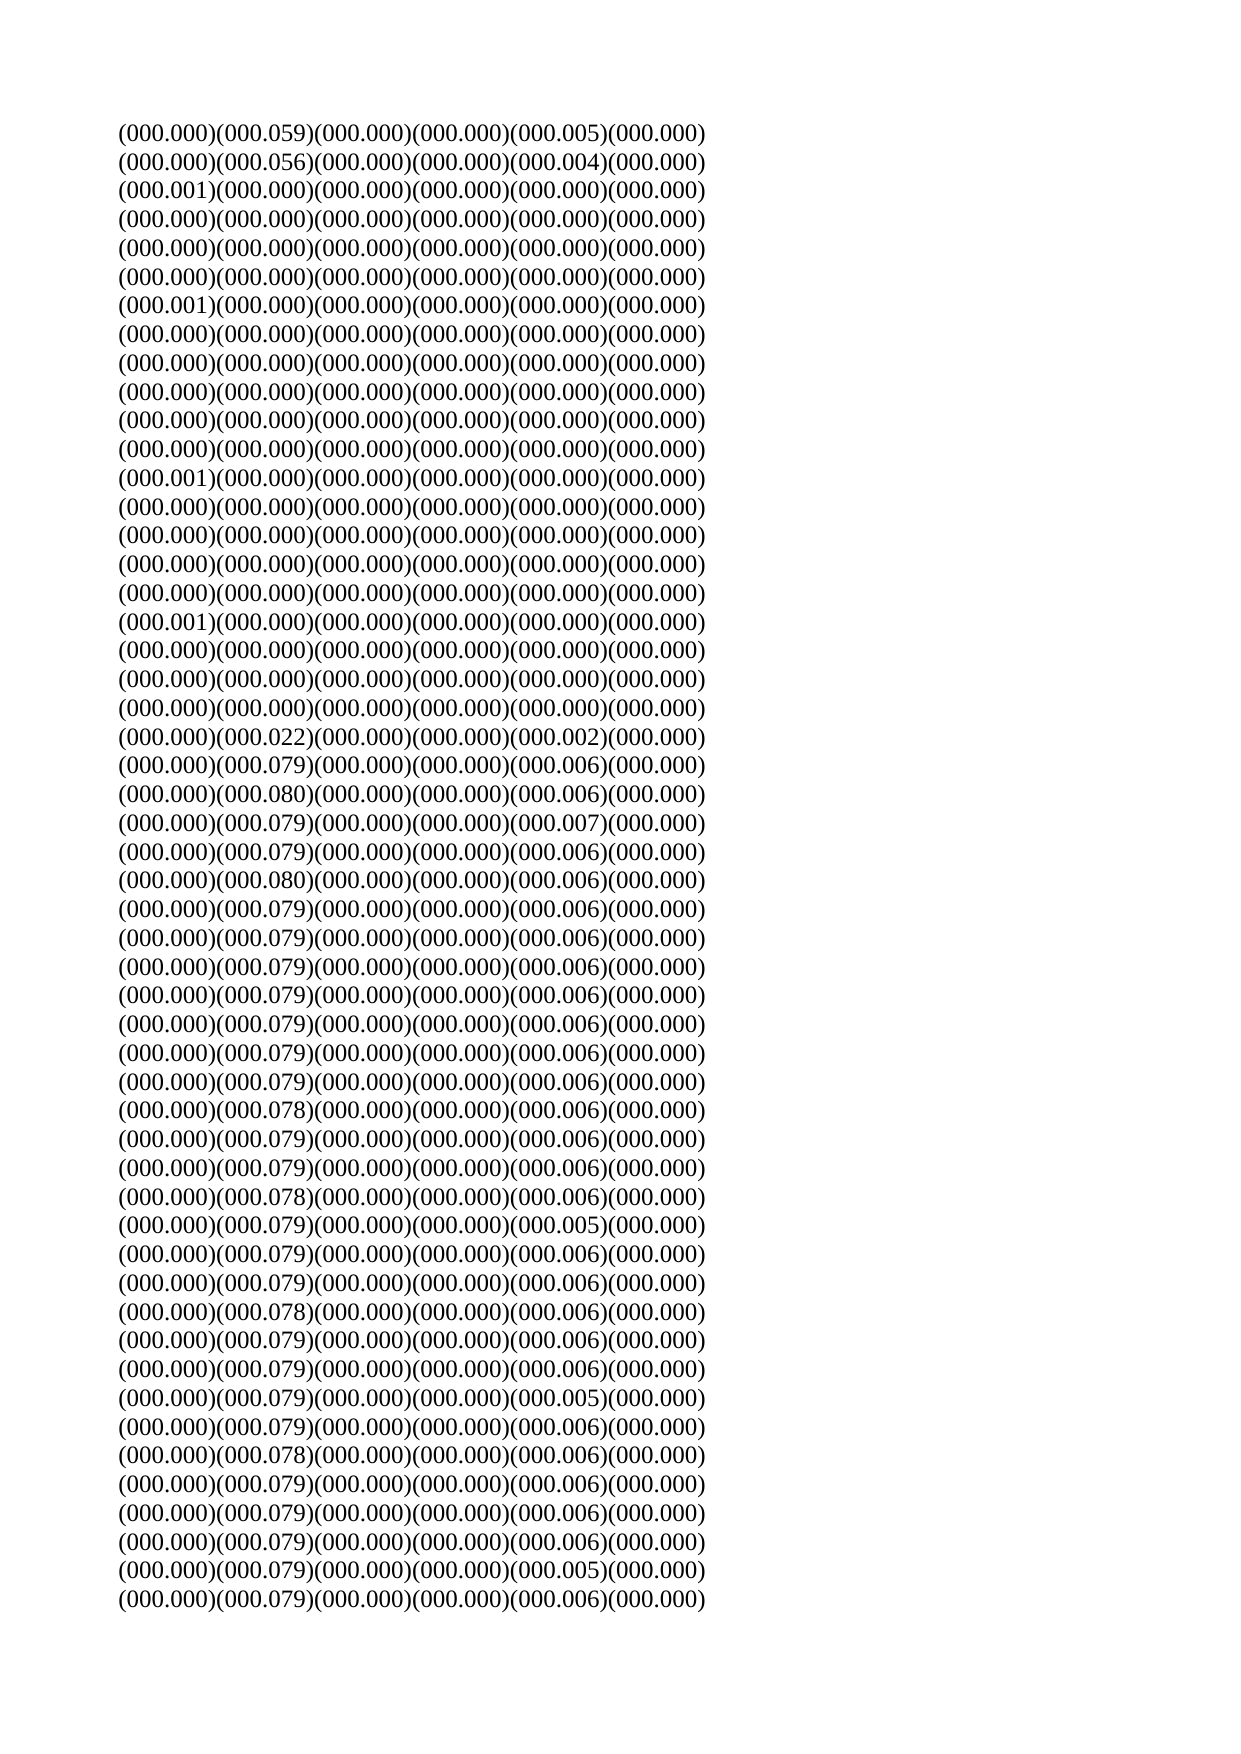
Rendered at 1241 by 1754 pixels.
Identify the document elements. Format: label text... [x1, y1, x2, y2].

text (000.001)(000.000)(000.000)(000.000)(000.000)(000.000) [118, 176, 1122, 204]
text (000.000)(000.078)(000.000)(000.000)(000.006)(000.000) [118, 1297, 1122, 1326]
text (000.001)(000.000)(000.000)(000.000)(000.000)(000.000) [118, 291, 1122, 319]
text (000.000)(000.079)(000.000)(000.000)(000.006)(000.000) [118, 1354, 1122, 1383]
text (000.000)(000.079)(000.000)(000.000)(000.006)(000.000) [118, 1527, 1122, 1556]
text (000.000)(000.000)(000.000)(000.000)(000.000)(000.000) [118, 578, 1122, 607]
text (000.000)(000.079)(000.000)(000.000)(000.006)(000.000) [118, 1239, 1122, 1268]
text (000.000)(000.079)(000.000)(000.000)(000.006)(000.000) [118, 894, 1122, 923]
text (000.000)(000.080)(000.000)(000.000)(000.006)(000.000) [118, 779, 1122, 808]
text (000.000)(000.079)(000.000)(000.000)(000.005)(000.000) [118, 1383, 1122, 1412]
text (000.000)(000.000)(000.000)(000.000)(000.000)(000.000) [118, 636, 1122, 664]
text (000.000)(000.000)(000.000)(000.000)(000.000)(000.000) [118, 664, 1122, 693]
text (000.000)(000.079)(000.000)(000.000)(000.006)(000.000) [118, 1009, 1122, 1038]
text (000.000)(000.000)(000.000)(000.000)(000.000)(000.000) [118, 348, 1122, 377]
text (000.000)(000.079)(000.000)(000.000)(000.007)(000.000) [118, 808, 1122, 837]
text (000.000)(000.079)(000.000)(000.000)(000.006)(000.000) [118, 923, 1122, 952]
text (000.000)(000.079)(000.000)(000.000)(000.006)(000.000) [118, 952, 1122, 981]
text (000.000)(000.000)(000.000)(000.000)(000.000)(000.000) [118, 233, 1122, 262]
text (000.000)(000.000)(000.000)(000.000)(000.000)(000.000) [118, 204, 1122, 233]
text (000.000)(000.078)(000.000)(000.000)(000.006)(000.000) [118, 1096, 1122, 1124]
text (000.000)(000.000)(000.000)(000.000)(000.000)(000.000) [118, 319, 1122, 348]
text (000.000)(000.000)(000.000)(000.000)(000.000)(000.000) [118, 434, 1122, 463]
text (000.001)(000.000)(000.000)(000.000)(000.000)(000.000) [118, 463, 1122, 492]
text (000.000)(000.022)(000.000)(000.000)(000.002)(000.000) [118, 722, 1122, 751]
text (000.000)(000.000)(000.000)(000.000)(000.000)(000.000) [118, 549, 1122, 578]
text (000.000)(000.000)(000.000)(000.000)(000.000)(000.000) [118, 521, 1122, 549]
text (000.000)(000.079)(000.000)(000.000)(000.006)(000.000) [118, 1326, 1122, 1354]
text (000.000)(000.000)(000.000)(000.000)(000.000)(000.000) [118, 693, 1122, 722]
text (000.000)(000.079)(000.000)(000.000)(000.005)(000.000) [118, 1556, 1122, 1584]
text (000.000)(000.079)(000.000)(000.000)(000.006)(000.000) [118, 981, 1122, 1009]
text (000.000)(000.079)(000.000)(000.000)(000.006)(000.000) [118, 1268, 1122, 1297]
text (000.001)(000.000)(000.000)(000.000)(000.000)(000.000) [118, 607, 1122, 636]
text (000.000)(000.000)(000.000)(000.000)(000.000)(000.000) [118, 377, 1122, 406]
text (000.000)(000.000)(000.000)(000.000)(000.000)(000.000) [118, 262, 1122, 291]
text (000.000)(000.079)(000.000)(000.000)(000.006)(000.000) [118, 1469, 1122, 1498]
text (000.000)(000.079)(000.000)(000.000)(000.006)(000.000) [118, 1038, 1122, 1067]
text (000.000)(000.079)(000.000)(000.000)(000.006)(000.000) [118, 1412, 1122, 1441]
text (000.000)(000.079)(000.000)(000.000)(000.006)(000.000) [118, 1584, 1122, 1613]
text (000.000)(000.079)(000.000)(000.000)(000.006)(000.000) [118, 1498, 1122, 1527]
text (000.000)(000.056)(000.000)(000.000)(000.004)(000.000) [118, 147, 1122, 176]
text (000.000)(000.000)(000.000)(000.000)(000.000)(000.000) [118, 406, 1122, 434]
text (000.000)(000.079)(000.000)(000.000)(000.005)(000.000) [118, 1211, 1122, 1239]
text (000.000)(000.079)(000.000)(000.000)(000.006)(000.000) [118, 837, 1122, 866]
text (000.000)(000.000)(000.000)(000.000)(000.000)(000.000) [118, 492, 1122, 521]
text (000.000)(000.078)(000.000)(000.000)(000.006)(000.000) [118, 1182, 1122, 1211]
text (000.000)(000.079)(000.000)(000.000)(000.006)(000.000) [118, 1124, 1122, 1153]
text (000.000)(000.078)(000.000)(000.000)(000.006)(000.000) [118, 1441, 1122, 1469]
text (000.000)(000.079)(000.000)(000.000)(000.006)(000.000) [118, 751, 1122, 779]
text (000.000)(000.080)(000.000)(000.000)(000.006)(000.000) [118, 866, 1122, 894]
text (000.000)(000.059)(000.000)(000.000)(000.005)(000.000) [118, 118, 1122, 147]
text (000.000)(000.079)(000.000)(000.000)(000.006)(000.000) [118, 1153, 1122, 1182]
text (000.000)(000.079)(000.000)(000.000)(000.006)(000.000) [118, 1067, 1122, 1096]
